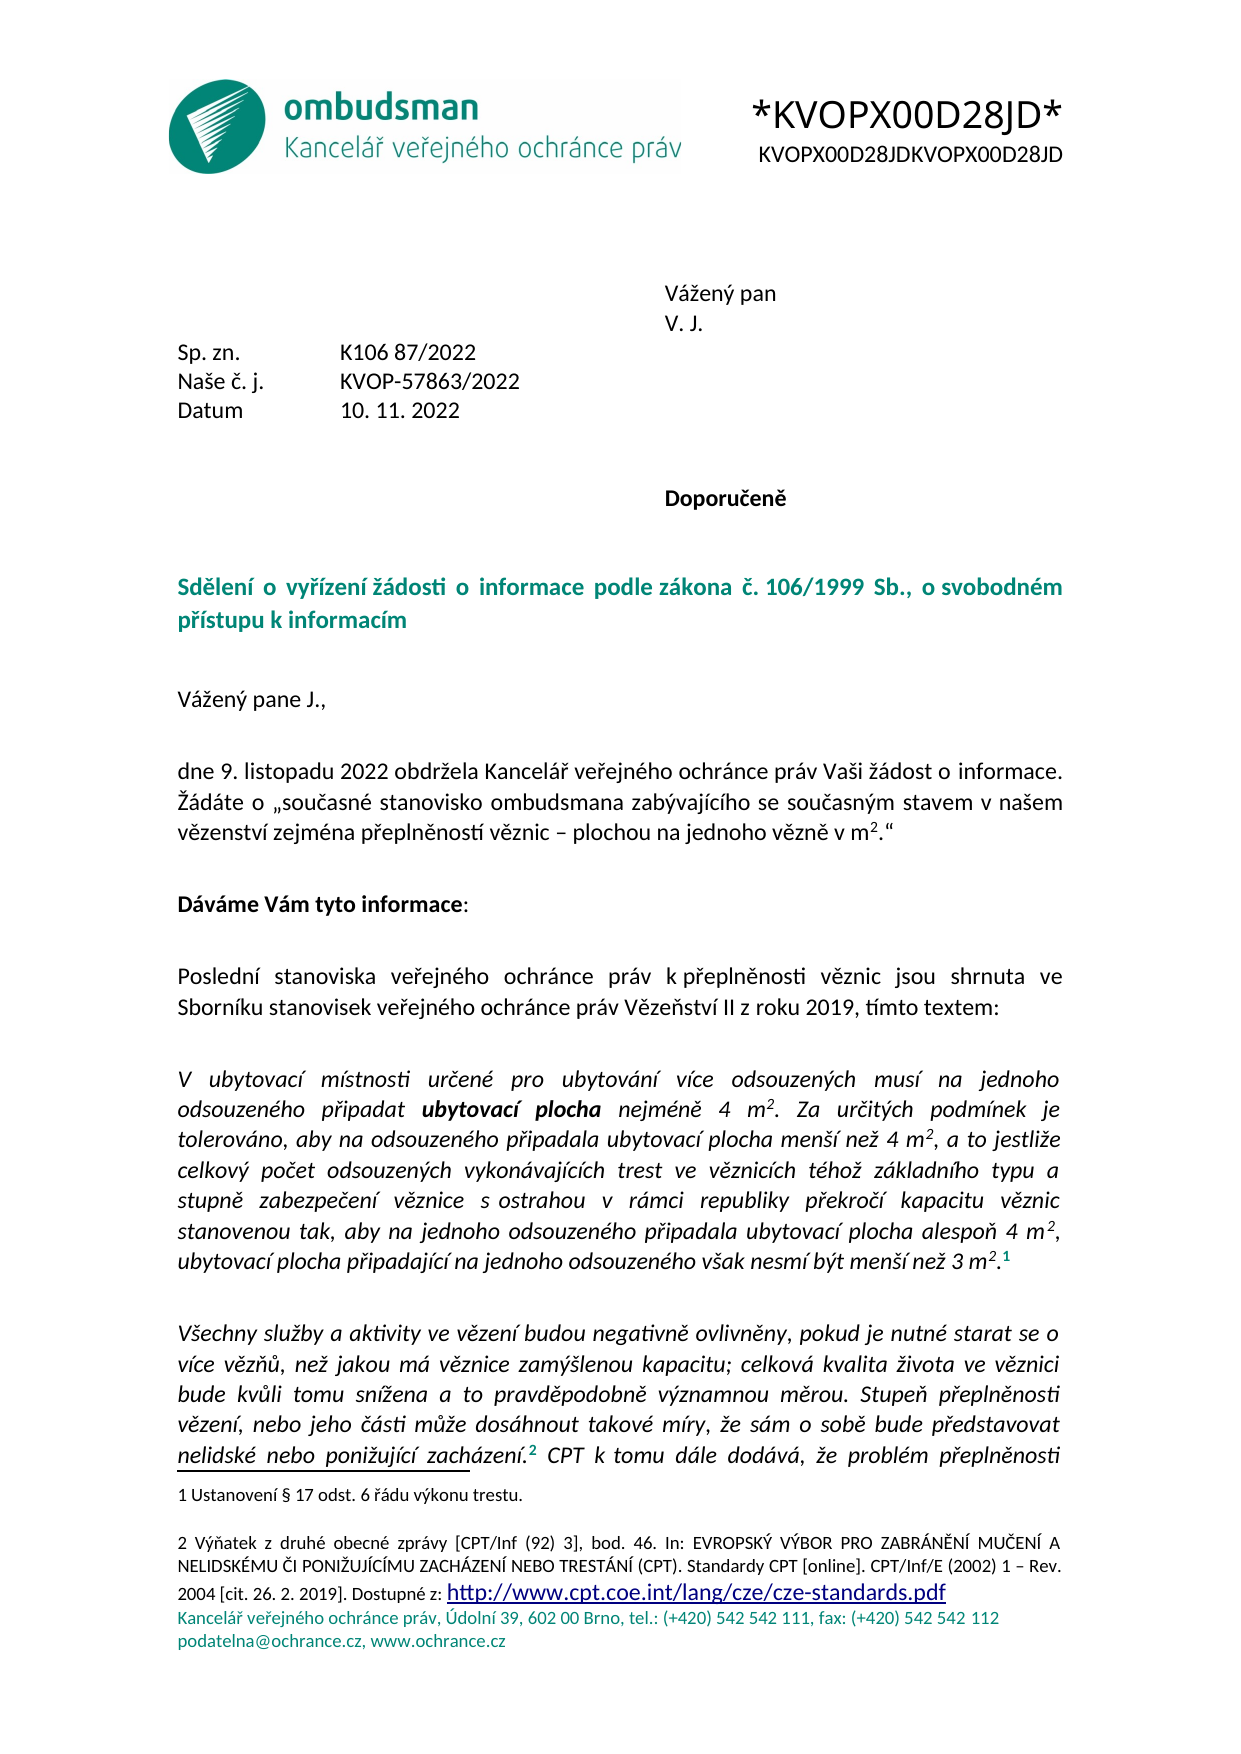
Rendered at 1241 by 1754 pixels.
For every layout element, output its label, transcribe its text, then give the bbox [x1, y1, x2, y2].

text Všechny služby a aktivity ve vězení budou negativně ovlivněny, pokud je nutné starat se o více vězňů, než jakou má věznice zamýšlenou kapacitu; celková kvalita života ve věznici bude kvůli tomu snížena a to pravděpodobně významnou měrou. Stupeň přeplněnosti vězení, nebo jeho části může dosáhnout takové míry, že sám o sobě bude představovat nelidské nebo ponižující zacházení. CPT k tomu dále dodává, že problém přeplněnosti [177, 1318, 1063, 1469]
text Vážený pane J., [177, 684, 1063, 713]
table_header Sp. zn. Naše č. j. Datum [177, 220, 340, 571]
text Dáváme Vám tyto informace: [177, 889, 1063, 918]
table_header K106 87/2022 KVOP-57863/2022 10. 11. 2022 [340, 220, 664, 571]
text V ubytovací místnosti určené pro ubytování více odsouzených musí na jednoho odsouzeného připadat ubytovací plocha nejméně 4 m2. Za určitých podmínek je tolerováno, aby na odsouzeného připadala ubytovací plocha menší než 4 m2, a to jestliže celkový počet odsouzených vykonávajících trest ve věznicích téhož základního typu a stupně zabezpečení věznice s ostrahou v rámci republiky překročí kapacitu věznic stanovenou tak, aby na jednoho odsouzeného připadala ubytovací plocha alespoň 4 m2, ubytovací plocha připadající na jednoho odsouzeného však nesmí být menší než 3 m2. [177, 1064, 1063, 1275]
table_header Vážený pan V. J. Doporučeně [665, 220, 1085, 571]
subtitle Sdělení o vyřízení žádosti o informace podle zákona č. 106/1999 Sb., o svobodném přístupu k informacím [177, 571, 1063, 635]
text Ustanovení § 17 odst. 6 řádu výkonu trestu. [177, 1483, 1063, 1506]
text dne 9. listopadu 2022 obdržela Kancelář veřejného ochránce práv Vaši žádost o informace. Žádáte o „současné stanovisko ombudsmana zabývajícího se současným stavem v našem vězenství zejména přeplněností věznic – plochou na jednoho vězně v m2.“ [177, 756, 1063, 846]
text Výňatek z druhé obecné zprávy [CPT/Inf (92) 3], bod. 46. In: EVROPSKÝ VÝBOR PRO ZABRÁNĚNÍ MUČENÍ A NELIDSKÉMU ČI PONIŽUJÍCÍMU ZACHÁZENÍ NEBO TRESTÁNÍ (CPT). Standardy CPT [online]. CPT/Inf/E (2002) 1 – Rev. 2004 [cit. 26. 2. 2019]. Dostupné z: http://www.cpt.coe.int/lang/cze/cze-standards.pdf [177, 1531, 1063, 1606]
text Poslední stanoviska veřejného ochránce práv k přeplněnosti věznic jsou shrnuta ve Sborníku stanovisek veřejného ochránce práv Vězeňství II z roku 2019, tímto textem: [177, 961, 1063, 1021]
